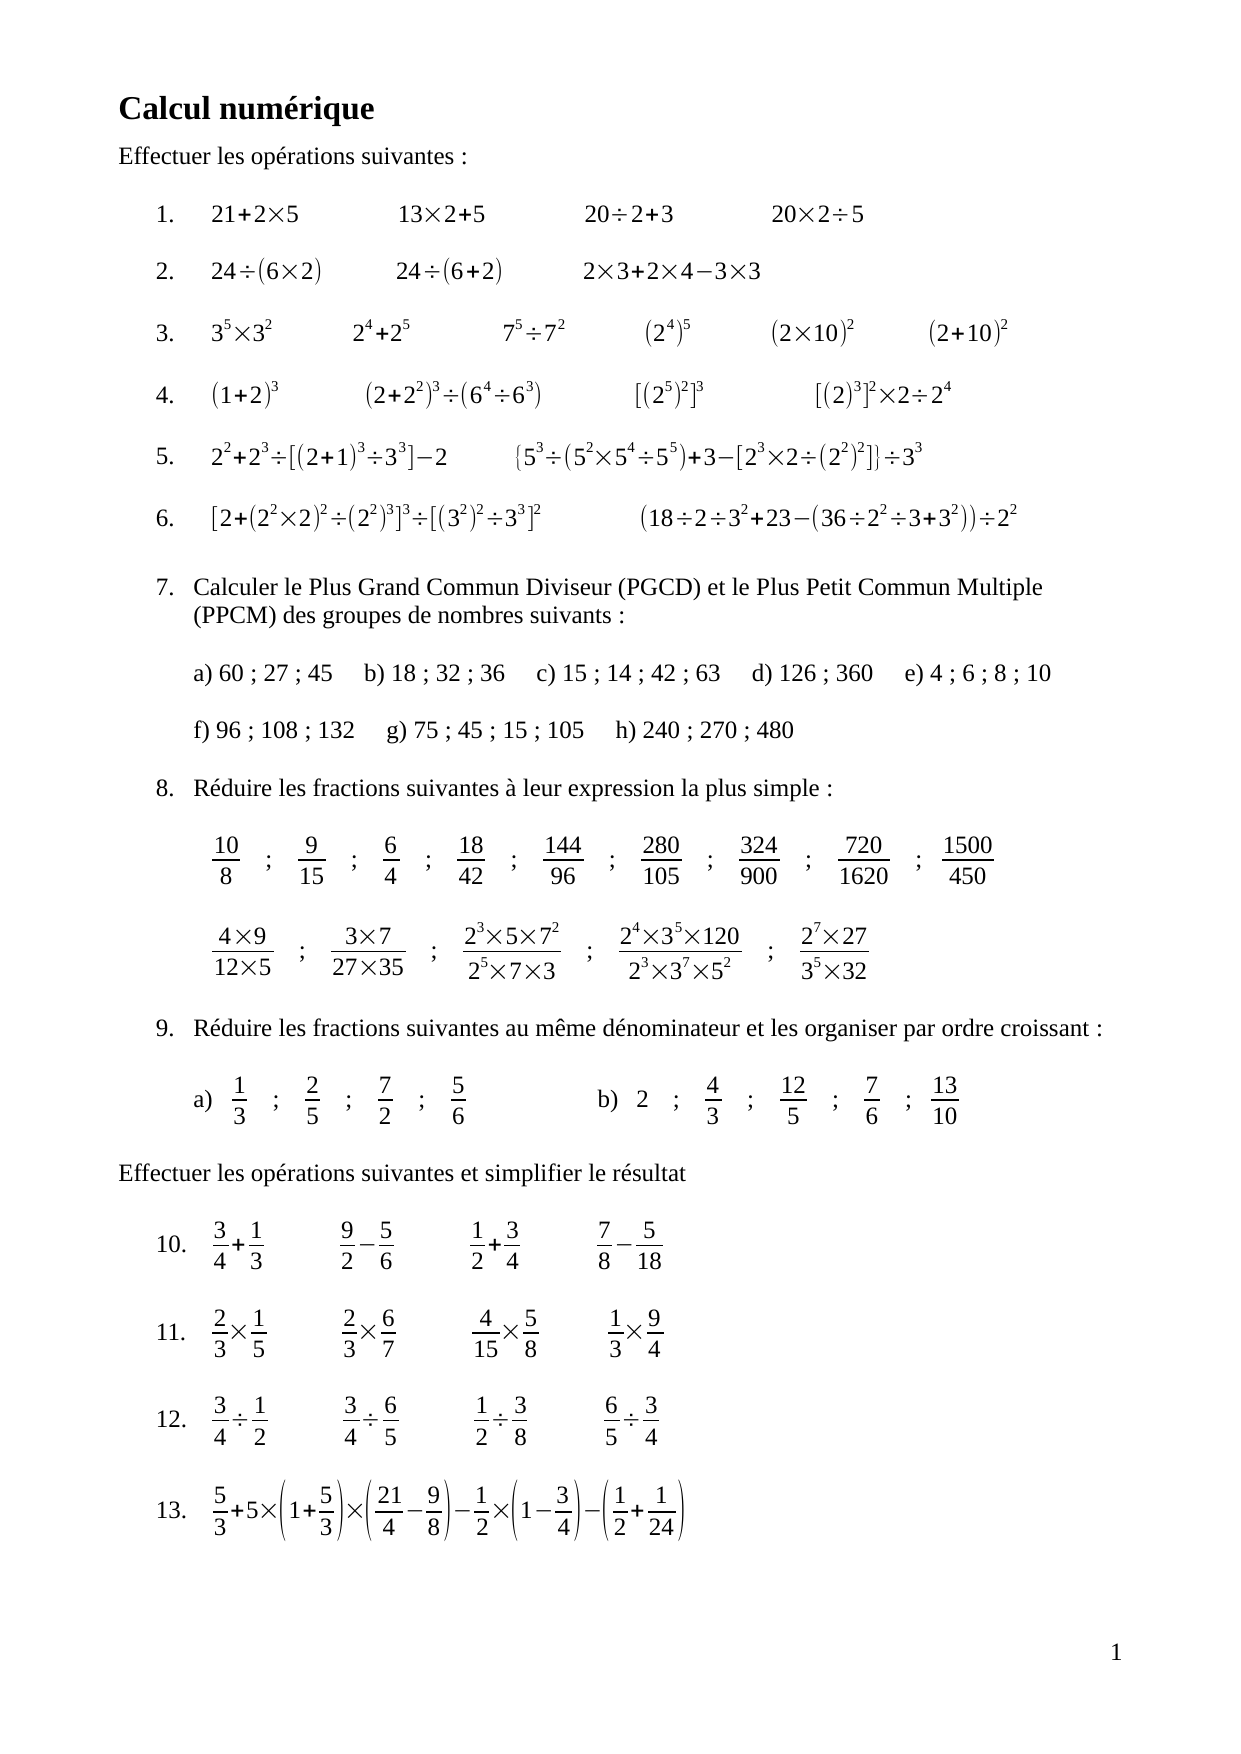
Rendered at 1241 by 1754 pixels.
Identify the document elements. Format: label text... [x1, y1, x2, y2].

list a) ; ; ; b) ; ; ; ; [156, 1071, 1122, 1129]
list Réduire les fractions suivantes au même dénominateur et les organiser par ordre croissant : [156, 1013, 1122, 1042]
list ; ; ; ; [156, 918, 1122, 984]
list Réduire les fractions suivantes à leur expression la plus simple : [156, 773, 1122, 802]
list f) 96 ; 108 ; 132 g) 75 ; 45 ; 15 ; 105 h) 240 ; 270 ; 480 [156, 716, 1122, 744]
list a) 60 ; 27 ; 45 b) 18 ; 32 ; 36 c) 15 ; 14 ; 42 ; 63 d) 126 ; 360 e) 4 ; 6 ; 8 ; 10 [156, 658, 1122, 687]
text Calcul numérique [118, 88, 1122, 127]
list Calculer le Plus Grand Commun Diviseur (PGCD) et le Plus Petit Commun Multiple (PPCM) des groupes de nombres suivants : [156, 572, 1122, 629]
list ; ; ; ; ; ; ; ; [156, 831, 1122, 889]
text Effectuer les opérations suivantes et simplifier le résultat [118, 1158, 1122, 1187]
text Effectuer les opérations suivantes : [118, 141, 1122, 170]
